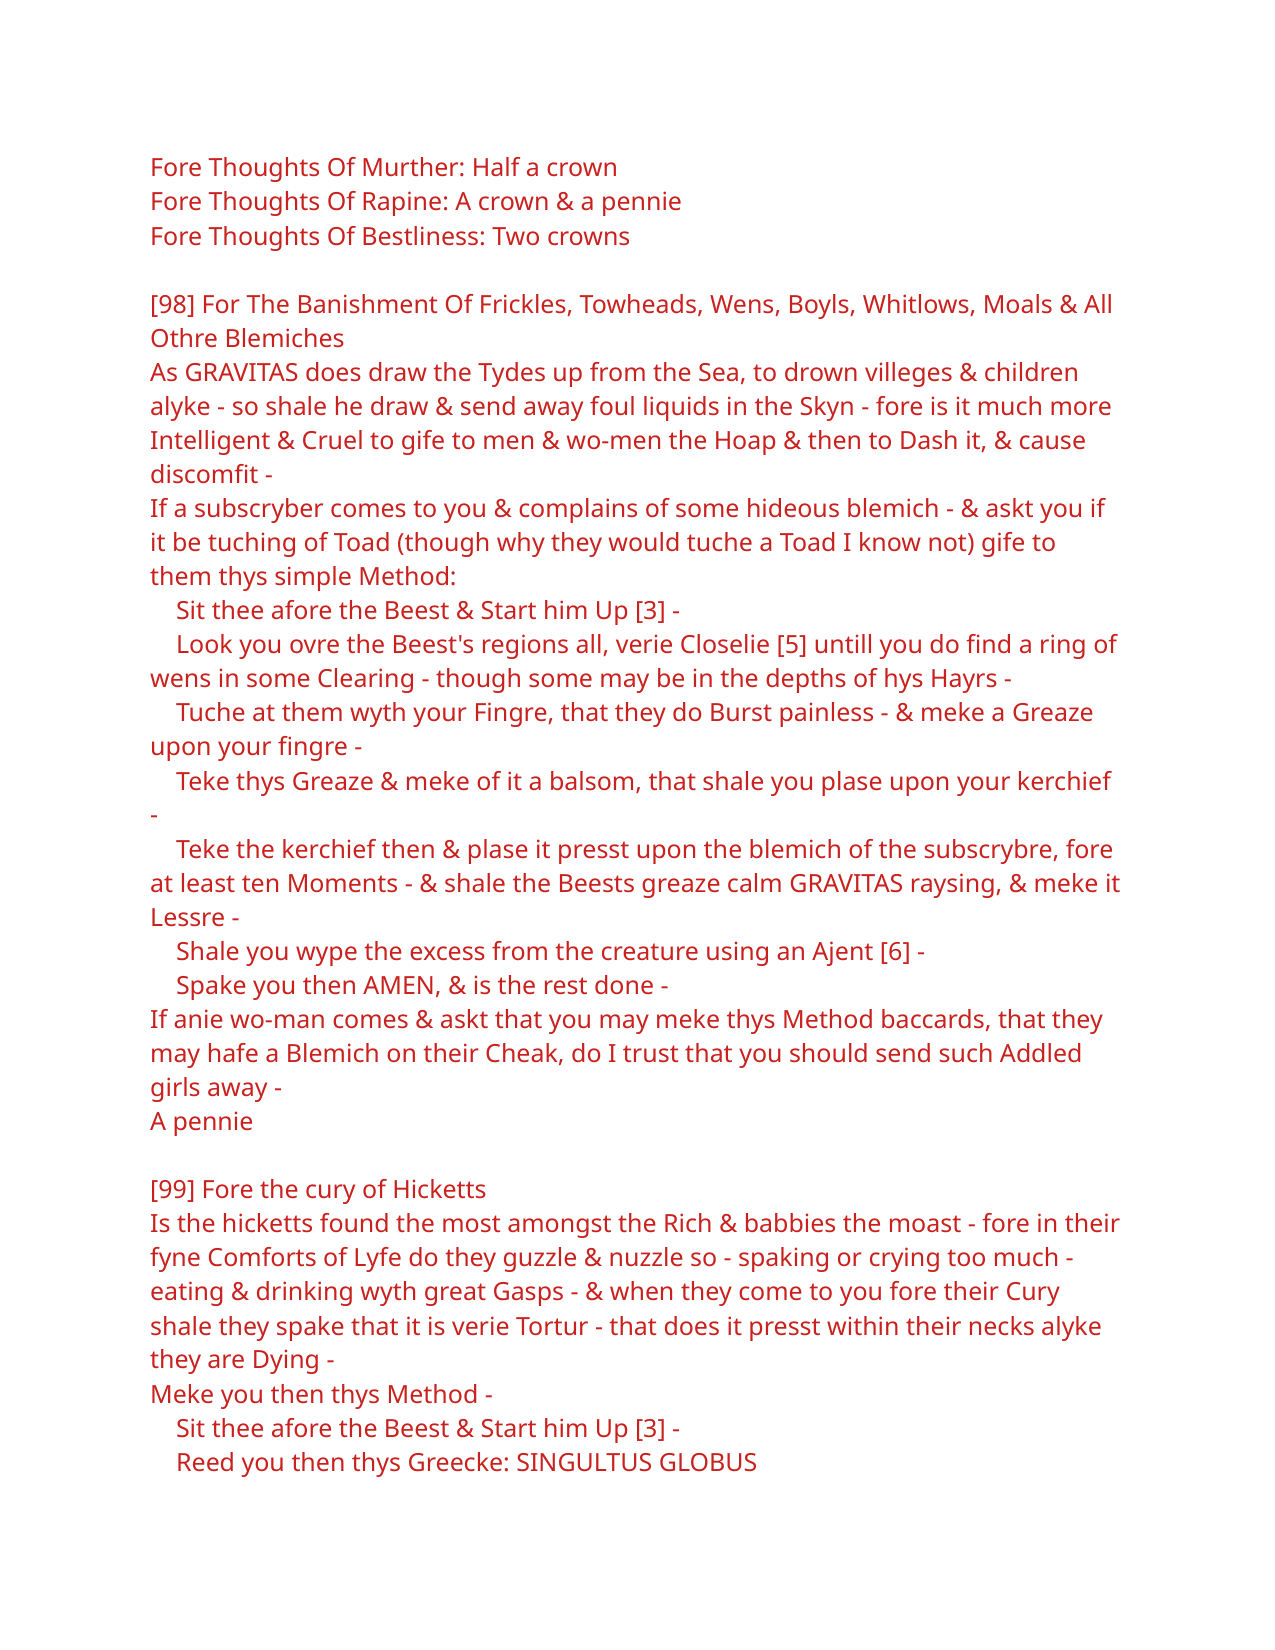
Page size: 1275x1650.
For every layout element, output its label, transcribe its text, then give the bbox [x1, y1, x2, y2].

text Sit thee afore the Beest & Start him Up [3] - [150, 593, 1125, 627]
text Look you ovre the Beest's regions all, verie Closelie [5] untill you do find a ring of wens in some Clearing - though some may be in the depths of hys Hayrs - [150, 627, 1125, 695]
text Teke thys Greaze & meke of it a balsom, that shale you plase upon your kerchief - [150, 763, 1125, 831]
text Meke you then thys Method - [150, 1376, 1125, 1410]
text Fore Thoughts Of Rapine: A crown & a pennie [150, 184, 1125, 218]
text Sit thee afore the Beest & Start him Up [3] - [150, 1410, 1125, 1444]
text Reed you then thys Greecke: SINGULTUS GLOBUS [150, 1444, 1125, 1478]
text Is the hicketts found the most amongst the Rich & babbies the moast - fore in their fyne Comforts of Lyfe do they guzzle & nuzzle so - spaking or crying too much - eating & drinking wyth great Gasps - & when they come to you fore their Cury shale they spake that it is verie Tortur - that does it presst within their necks alyke they are Dying - [150, 1206, 1125, 1376]
text Fore Thoughts Of Bestliness: Two crowns [150, 218, 1125, 252]
text Shale you wype the excess from the creature using an Ajent [6] - [150, 933, 1125, 967]
text Spake you then AMEN, & is the rest done - [150, 967, 1125, 1002]
text If anie wo-man comes & askt that you may meke thys Method baccards, that they may hafe a Blemich on their Cheak, do I trust that you should send such Addled girls away - [150, 1002, 1125, 1104]
text Fore Thoughts Of Murther: Half a crown [150, 150, 1125, 184]
text If a subscryber comes to you & complains of some hideous blemich - & askt you if it be tuching of Toad (though why they would tuche a Toad I know not) gife to them thys simple Method: [150, 491, 1125, 593]
text [99] Fore the cury of Hicketts [150, 1172, 1125, 1206]
text A pennie [150, 1104, 1125, 1138]
text Tuche at them wyth your Fingre, that they do Burst painless - & meke a Greaze upon your fingre - [150, 695, 1125, 763]
text [98] For The Banishment Of Frickles, Towheads, Wens, Boyls, Whitlows, Moals & All Othre Blemiches [150, 286, 1125, 354]
text Teke the kerchief then & plase it presst upon the blemich of the subscrybre, fore at least ten Moments - & shale the Beests greaze calm GRAVITAS raysing, & meke it Lessre - [150, 831, 1125, 933]
text As GRAVITAS does draw the Tydes up from the Sea, to drown villeges & children alyke - so shale he draw & send away foul liquids in the Skyn - fore is it much more Intelligent & Cruel to gife to men & wo-men the Hoap & then to Dash it, & cause discomfit - [150, 354, 1125, 491]
